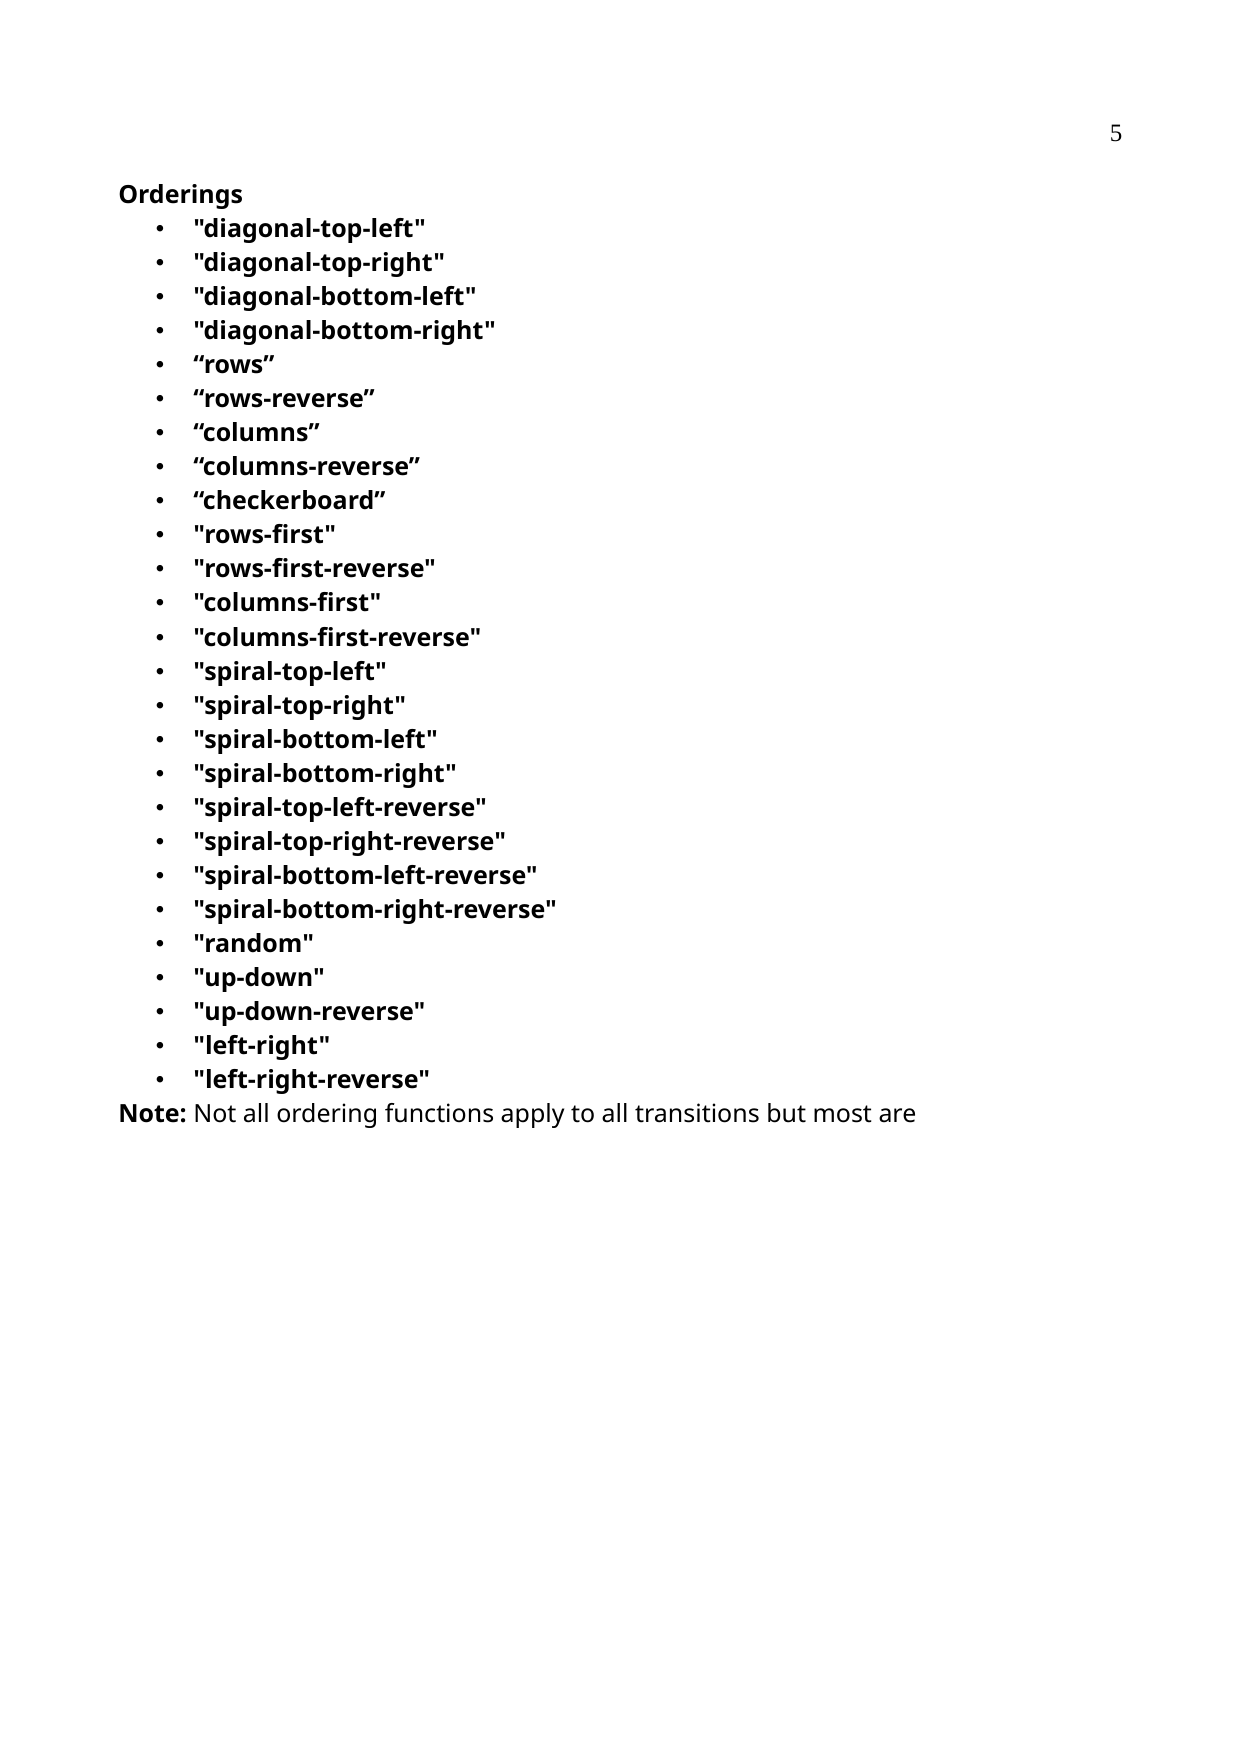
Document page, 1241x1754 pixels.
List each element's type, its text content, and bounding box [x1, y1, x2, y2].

list "spiral-top-left-reverse" [156, 789, 1122, 823]
list "spiral-top-right-reverse" [156, 823, 1122, 858]
list "spiral-bottom-right" [156, 755, 1122, 789]
list "left-right-reverse" [156, 1062, 1122, 1096]
list "diagonal-top-right" [156, 244, 1122, 278]
list "columns-first-reverse" [156, 619, 1122, 653]
list "up-down-reverse" [156, 994, 1122, 1028]
list "diagonal-bottom-right" [156, 313, 1122, 347]
list "spiral-top-left" [156, 653, 1122, 687]
text Note: Not all ordering functions apply to all transitions but most are [118, 1096, 1122, 1130]
list "spiral-bottom-left-reverse" [156, 858, 1122, 892]
text Orderings [118, 176, 1122, 210]
list “rows-reverse” [156, 381, 1122, 415]
list "diagonal-bottom-left" [156, 278, 1122, 313]
list “columns-reverse” [156, 449, 1122, 483]
list “columns” [156, 415, 1122, 449]
list "spiral-bottom-left" [156, 721, 1122, 755]
list "spiral-top-right" [156, 687, 1122, 721]
list "up-down" [156, 960, 1122, 994]
list "left-right" [156, 1028, 1122, 1062]
list "diagonal-top-left" [156, 210, 1122, 244]
list "columns-first" [156, 585, 1122, 619]
list "rows-first" [156, 517, 1122, 551]
list "random" [156, 926, 1122, 960]
list "spiral-bottom-right-reverse" [156, 892, 1122, 926]
list "rows-first-reverse" [156, 551, 1122, 585]
list “rows” [156, 347, 1122, 381]
list “checkerboard” [156, 483, 1122, 517]
